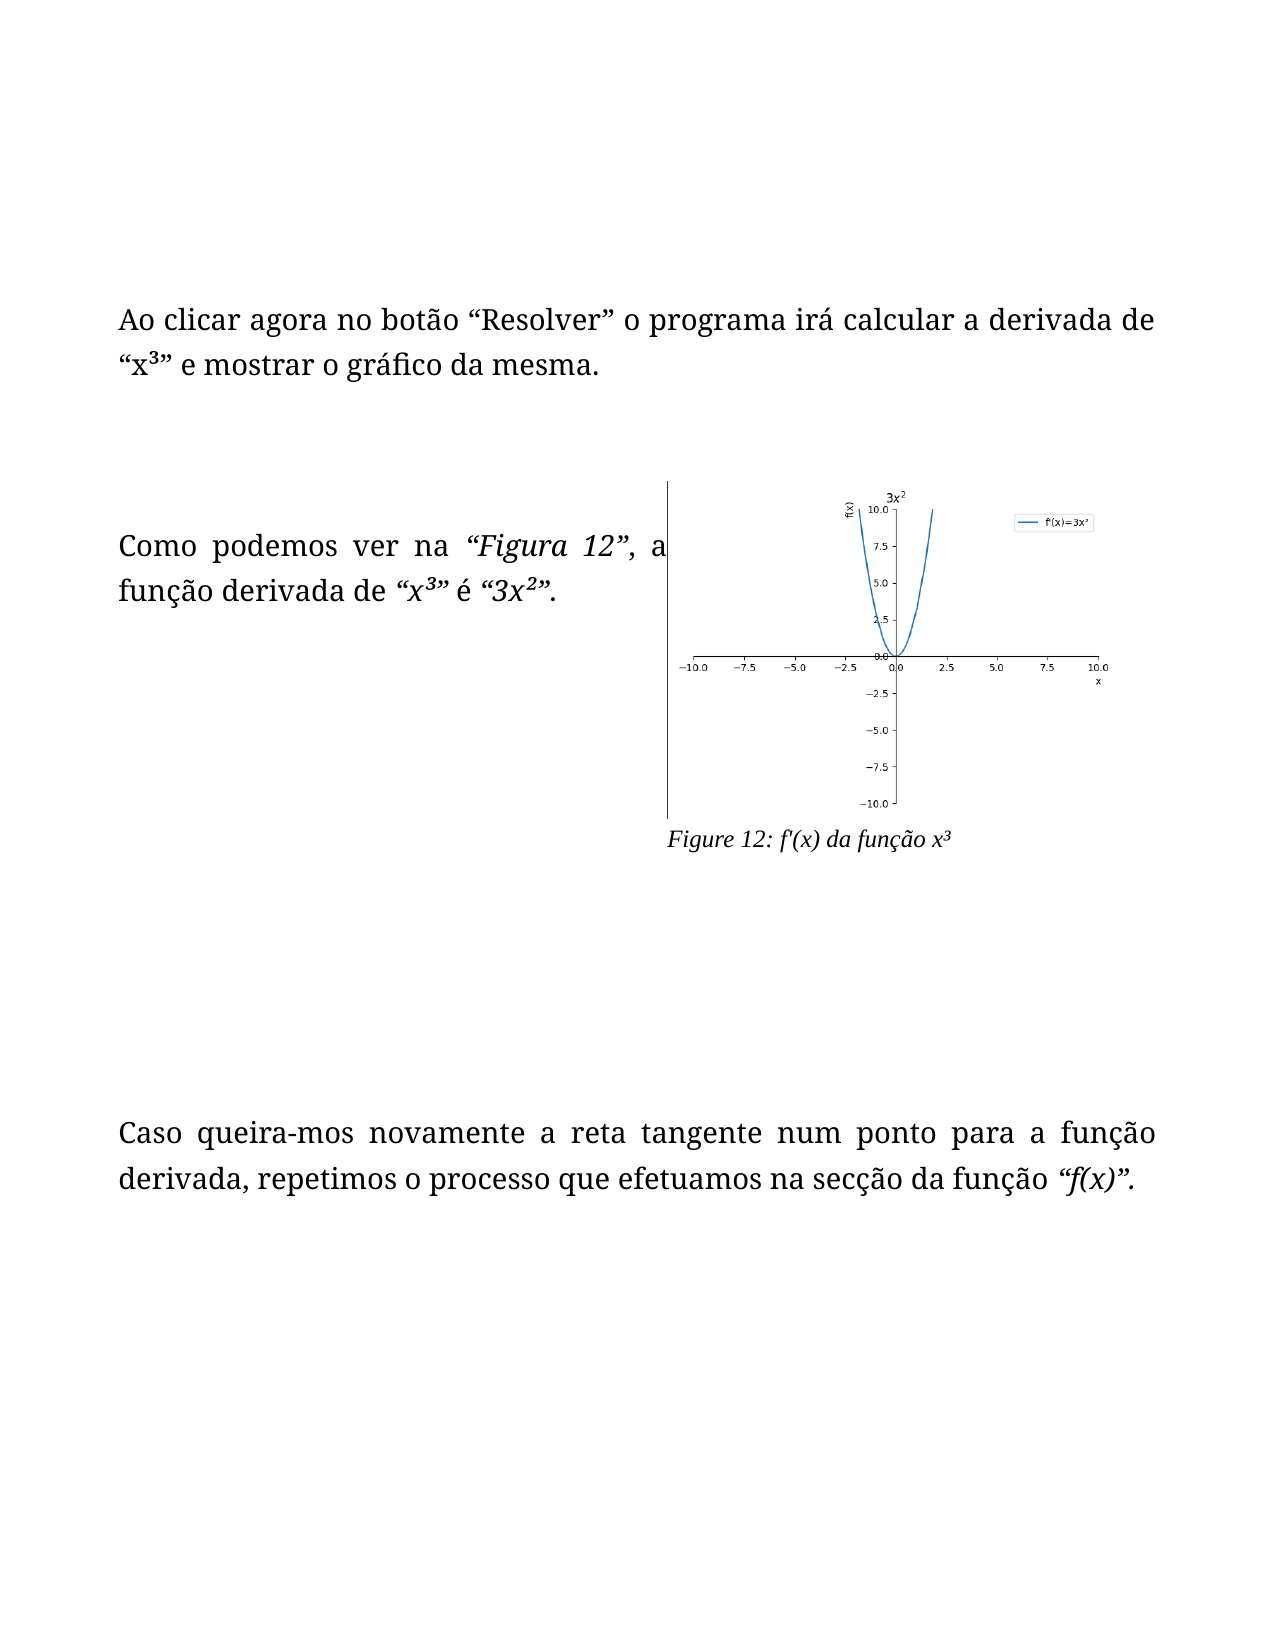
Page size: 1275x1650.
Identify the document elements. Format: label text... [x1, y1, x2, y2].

picture [667, 481, 1115, 819]
text Figure 12: f'(x) da função x³ [667, 481, 1149, 853]
subtitle Caso queira-mos novamente a reta tangente num ponto para a função derivada, repetimos o processo que efetuamos na secção da função “f(x)”. [118, 1112, 1157, 1198]
subtitle Ao clicar agora no botão “Resolver” o programa irá calcular a derivada de “x³” e mostrar o gráfico da mesma. [118, 299, 1157, 384]
subtitle Como podemos ver na “Figura 12”, a função derivada de “x³” é “3x²”. [118, 525, 667, 610]
